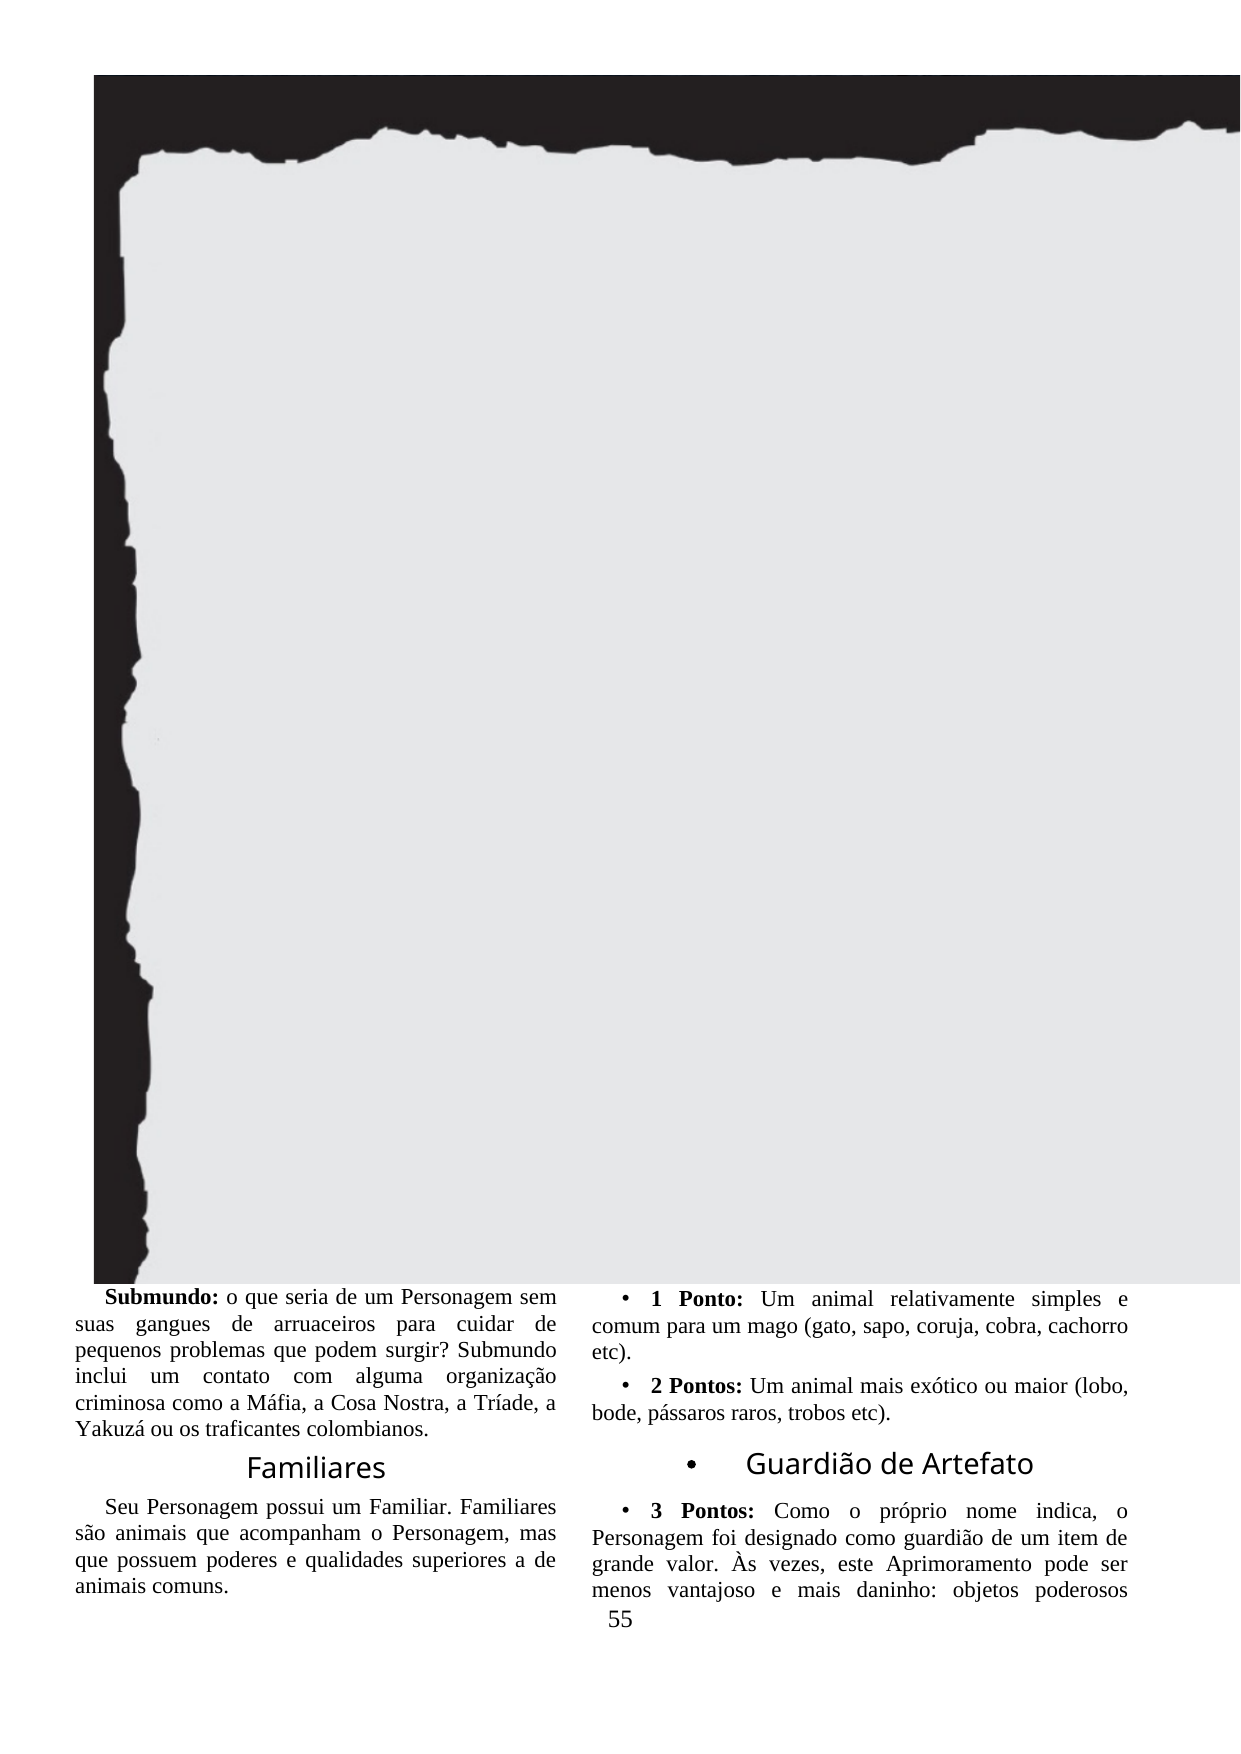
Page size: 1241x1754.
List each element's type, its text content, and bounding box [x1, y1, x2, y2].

subtitle Guardião de Artefato [592, 1443, 1129, 1483]
picture [93, 75, 1241, 1284]
subtitle 3 Pontos: Como o próprio nome indica, o Personagem foi designado como guardião de um item de grande valor. Às vezes, este Aprimoramento pode ser menos vantajoso e mais daninho: objetos poderosos [592, 1495, 1129, 1603]
subtitle 2 Pontos: Um animal mais exótico ou maior (lobo, bode, pássaros raros, trobos etc). [592, 1371, 1129, 1426]
subtitle Familiares [75, 1447, 557, 1487]
subtitle Seu Personagem possui um Familiar. Familiares são animais que acompanham o Personagem, mas que possuem poderes e qualidades superiores a de animais comuns. [75, 1493, 557, 1598]
subtitle 1 Ponto: Um animal relativamente simples e comum para um mago (gato, sapo, coruja, cobra, cachorro etc). [592, 1284, 1129, 1365]
subtitle Submundo: o que seria de um Personagem sem suas gangues de arruaceiros para cuidar de pequenos problemas que podem surgir? Submundo inclui um contato com alguma organização criminosa como a Máfia, a Cosa Nostra, a Tríade, a Yakuzá ou os traficantes colombianos. [75, 1283, 557, 1441]
